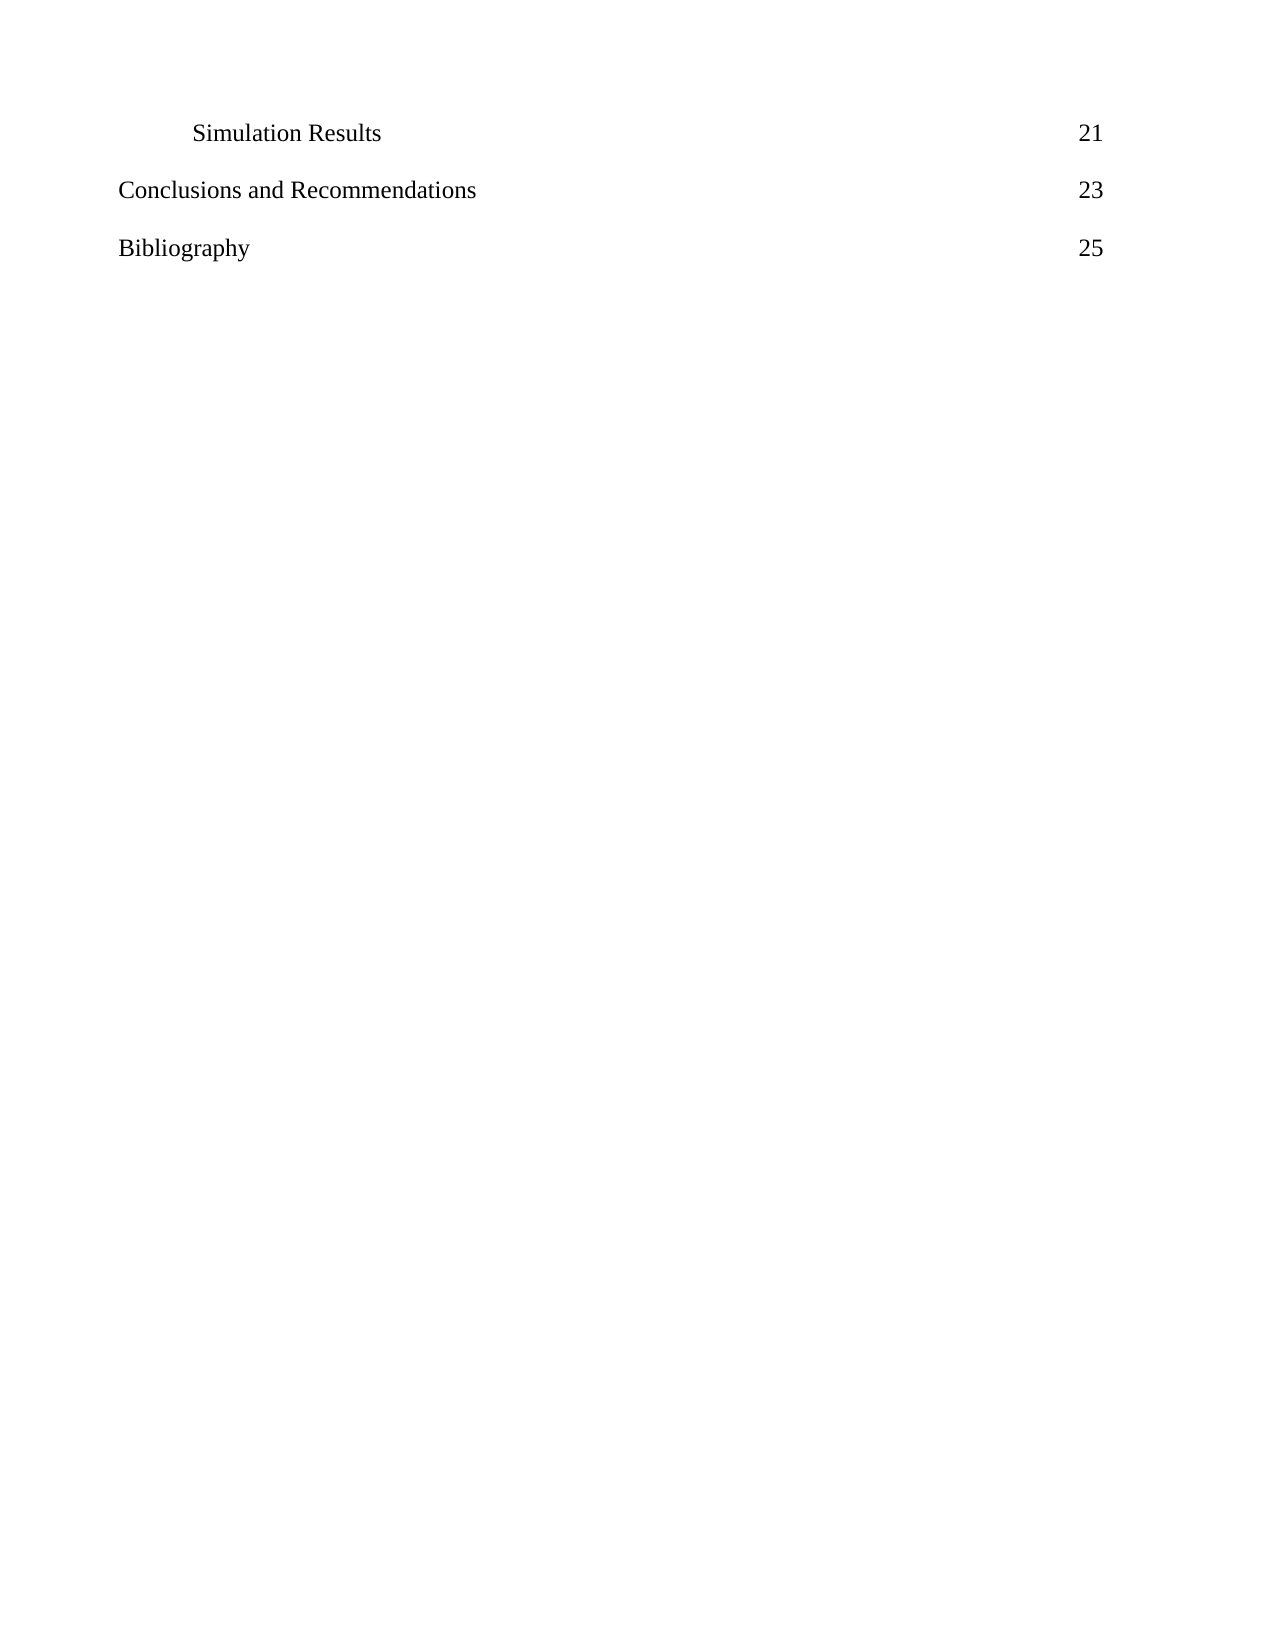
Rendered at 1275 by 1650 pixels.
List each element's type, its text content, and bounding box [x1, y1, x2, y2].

text Simulation Results 21 [118, 118, 1157, 147]
text Conclusions and Recommendations 23 [118, 176, 1157, 204]
text Bibliography 25 [118, 233, 1157, 262]
